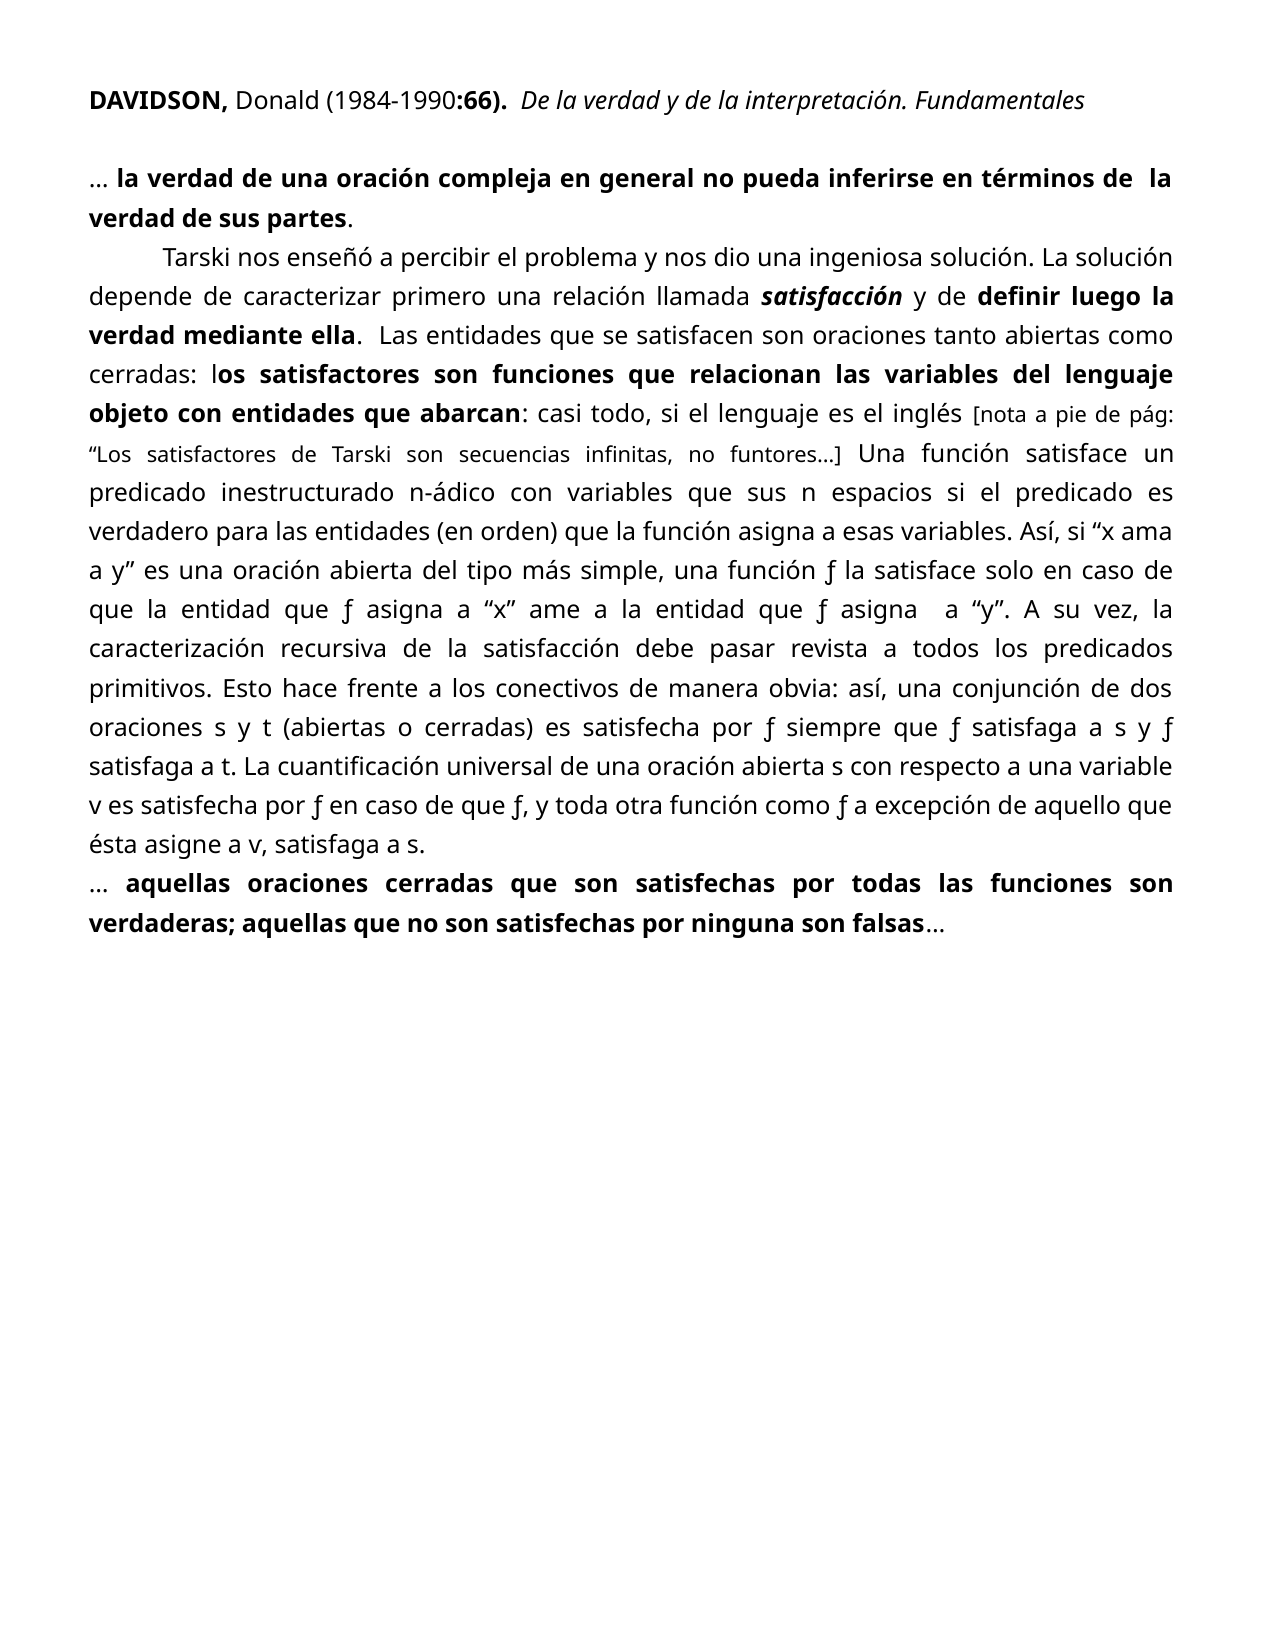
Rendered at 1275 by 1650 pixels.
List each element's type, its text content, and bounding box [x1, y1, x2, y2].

text … la verdad de una oración compleja en general no pueda inferirse en términos de la verdad de sus partes. [88, 161, 1174, 234]
text DAVIDSON, Donald (1984-1990:66). De la verdad y de la interpretación. Fundamentales [88, 83, 1174, 117]
text Tarski nos enseñó a percibir el problema y nos dio una ingeniosa solución. La solución depende de caracterizar primero una relación llamada satisfacción y de definir luego la verdad mediante ella. Las entidades que se satisfacen son oraciones tanto abiertas como cerradas: los satisfactores son funciones que relacionan las variables del lenguaje objeto con entidades que abarcan: casi todo, si el lenguaje es el inglés [nota a pie de pág: “Los satisfactores de Tarski son secuencias infinitas, no funtores…] Una función satisface un predicado inestructurado n-ádico con variables que sus n espacios si el predicado es verdadero para las entidades (en orden) que la función asigna a esas variables. Así, si “x ama a y” es una oración abierta del tipo más simple, una función ƒ la satisface solo en caso de que la entidad que ƒ asigna a “x” ame a la entidad que ƒ asigna a “y”. A su vez, la caracterización recursiva de la satisfacción debe pasar revista a todos los predicados primitivos. Esto hace frente a los conectivos de manera obvia: así, una conjunción de dos oraciones s y t (abiertas o cerradas) es satisfecha por ƒ siempre que ƒ satisfaga a s y ƒ satisfaga a t. La cuantificación universal de una oración abierta s con respecto a una variable v es satisfecha por ƒ en caso de que ƒ, y toda otra función como ƒ a excepción de aquello que ésta asigne a ⱱ, satisfaga a s. [88, 239, 1174, 861]
text … aquellas oraciones cerradas que son satisfechas por todas las funciones son verdaderas; aquellas que no son satisfechas por ninguna son falsas… [88, 866, 1174, 939]
